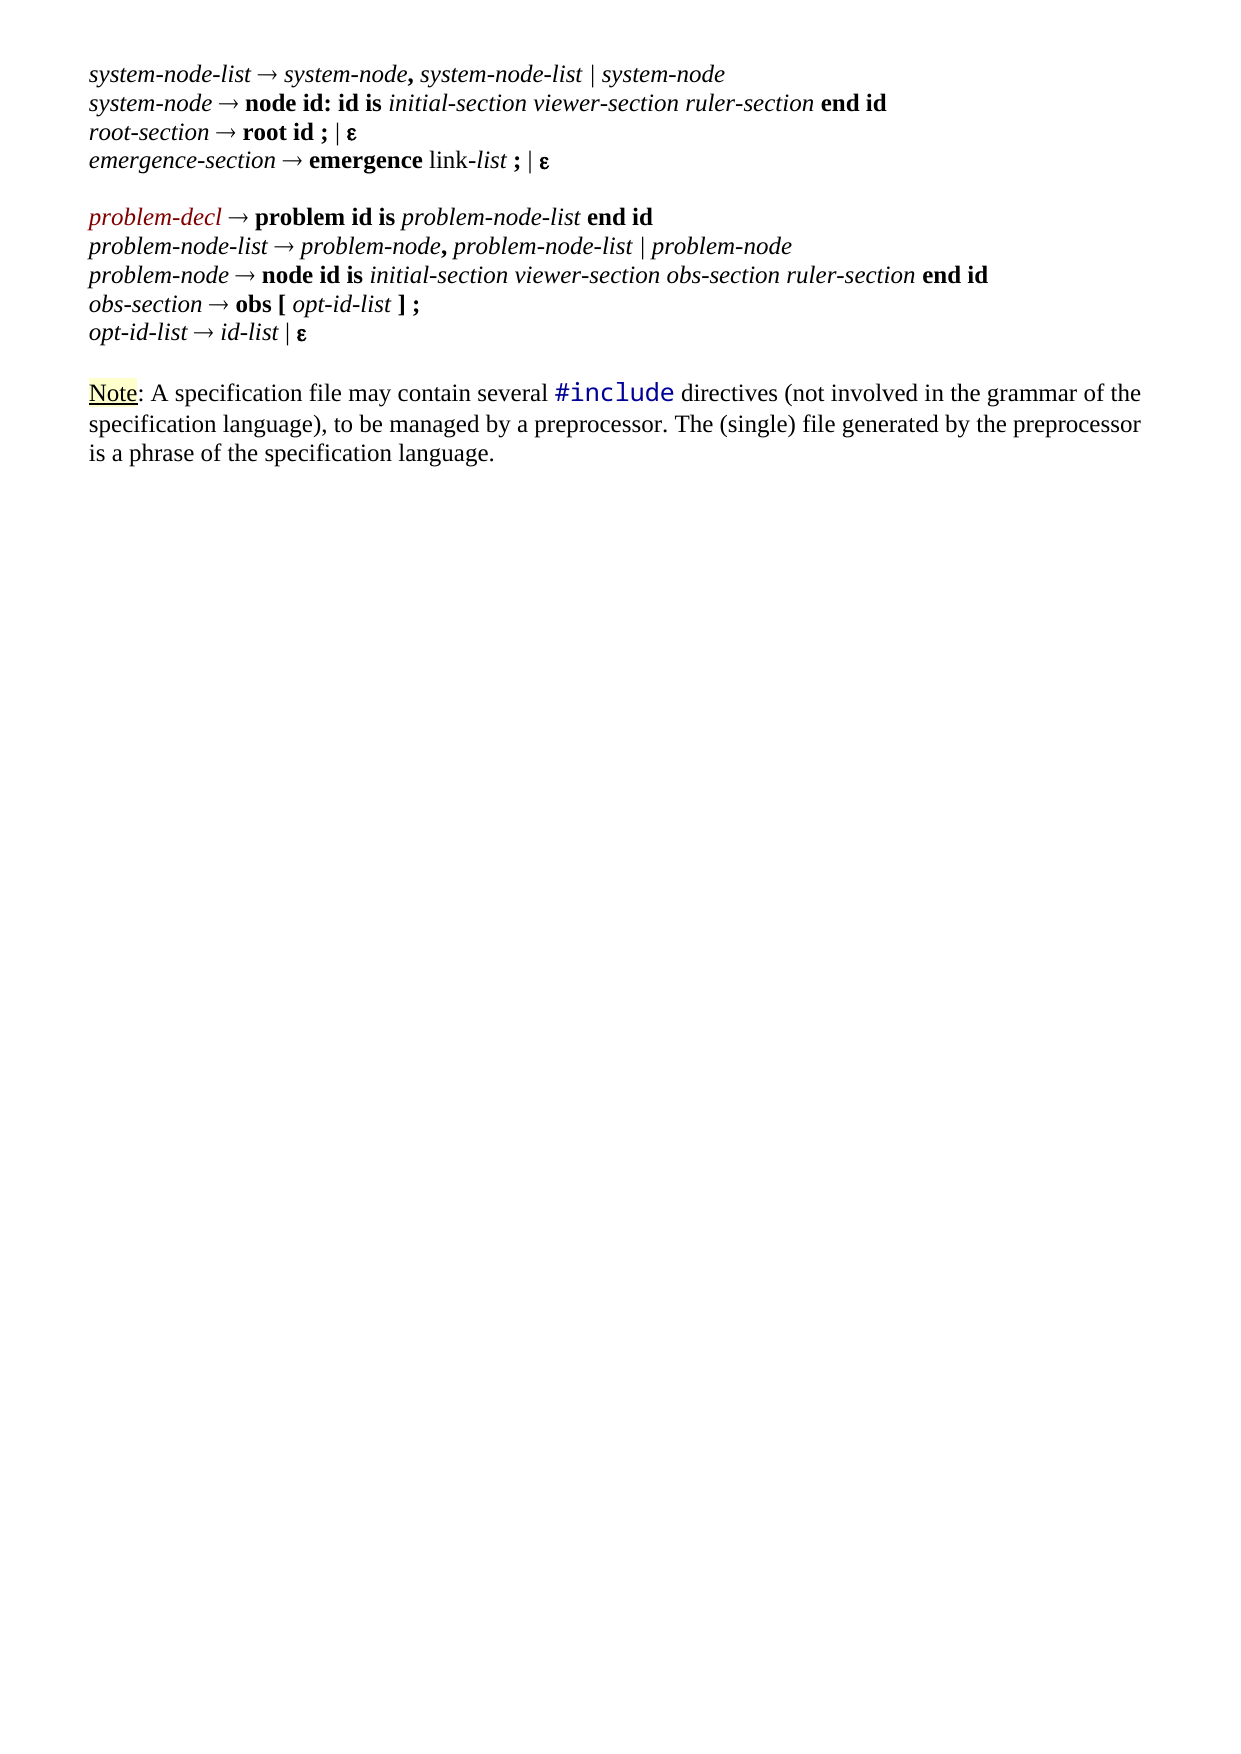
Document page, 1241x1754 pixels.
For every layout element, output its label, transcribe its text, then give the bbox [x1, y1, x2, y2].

text system-node  node id: id is initial-section viewer-section ruler-section end id [89, 88, 1152, 117]
text emergence-section  emergence link-list ; |  [89, 145, 1152, 174]
text system-node-list  system-node, system-node-list | system-node [89, 59, 1152, 88]
text opt-id-list  id-list |  [89, 317, 1152, 346]
text obs-section  obs [ opt-id-list ] ; [89, 289, 1152, 317]
text problem-node  node id is initial-section viewer-section obs-section ruler-section end id [89, 260, 1152, 289]
text root-section  root id ; |  [89, 117, 1152, 145]
text problem-node-list  problem-node, problem-node-list | problem-node [89, 231, 1152, 260]
text problem-decl  problem id is problem-node-list end id [89, 202, 1152, 231]
text Note: A specification file may contain several #include directives (not involved in the grammar of the specification language), to be managed by a preprocessor. The (single) file generated by the preprocessor is a phrase of the specification language. [89, 375, 1152, 495]
